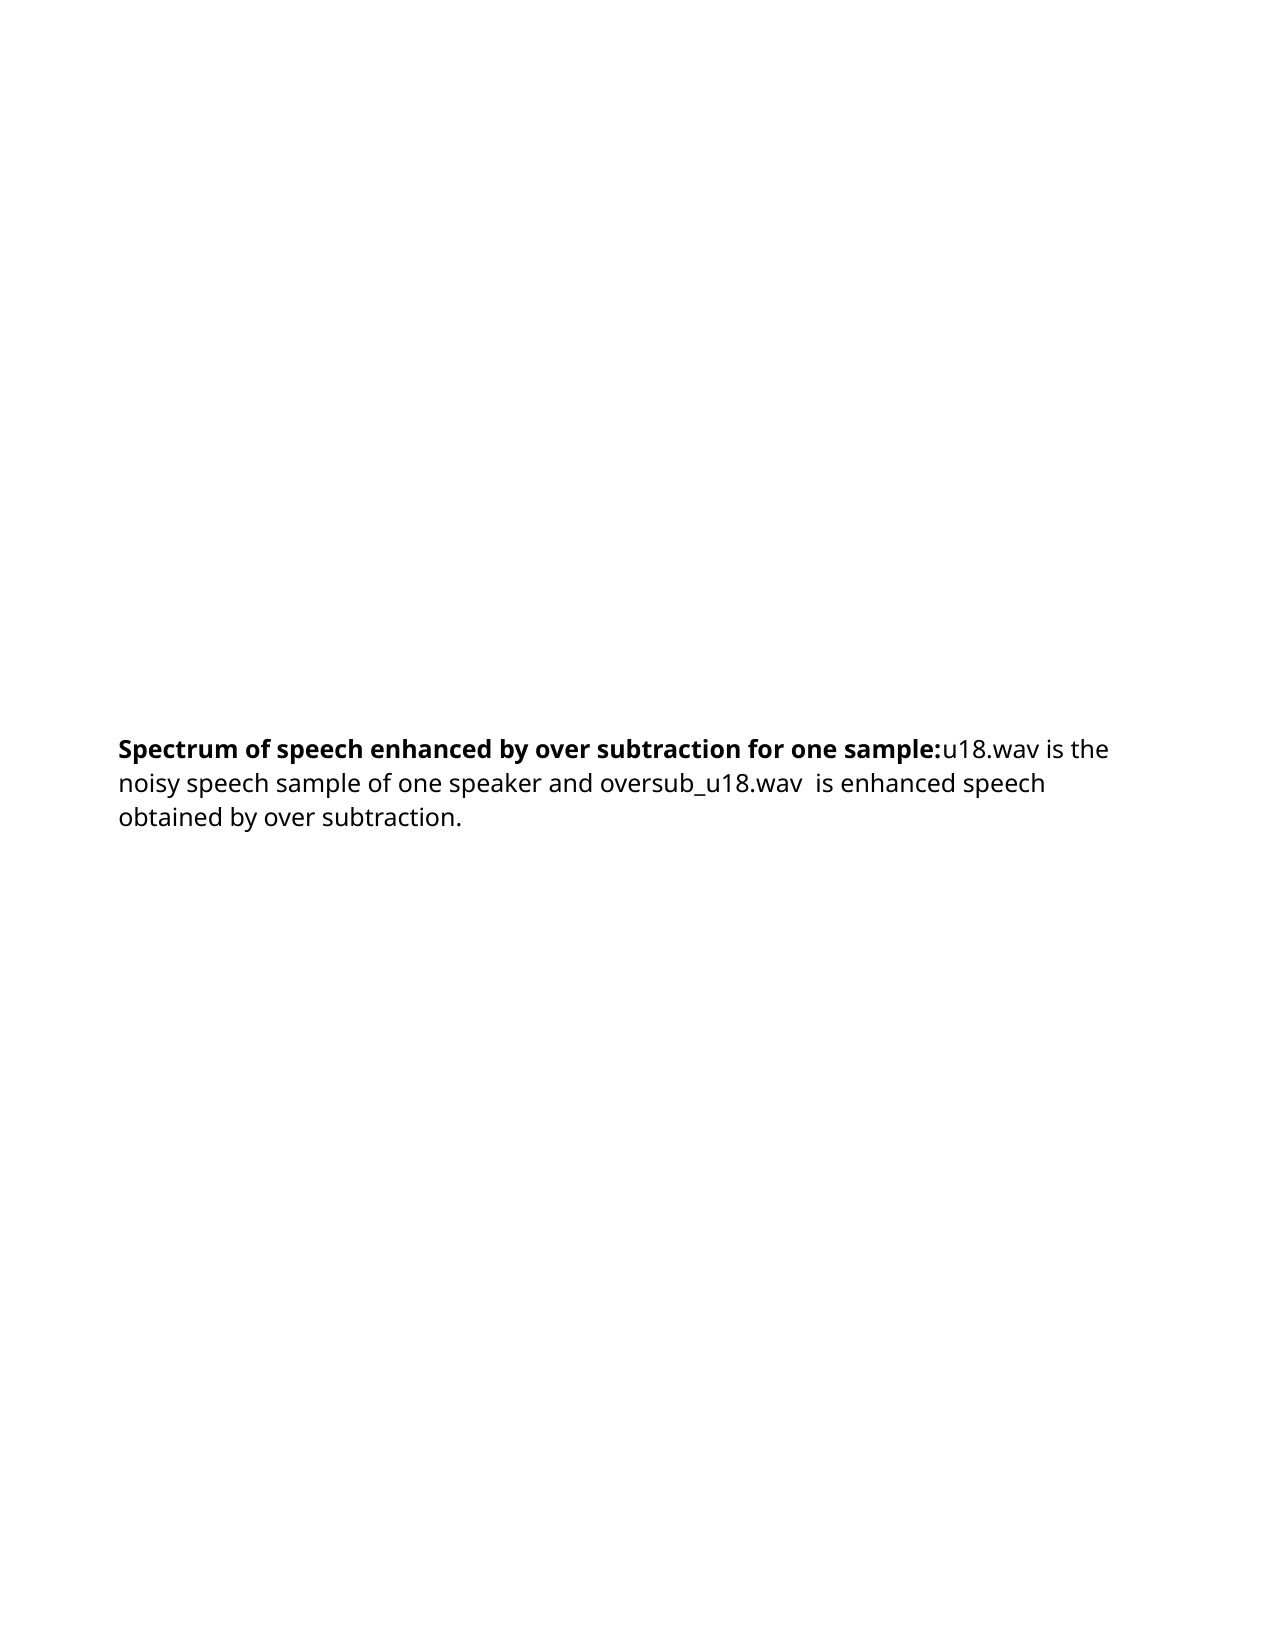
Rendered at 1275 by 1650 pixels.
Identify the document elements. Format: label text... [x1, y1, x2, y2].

text Spectrum of speech enhanced by over subtraction for one sample:u18.wav is the noisy speech sample of one speaker and oversub_u18.wav is enhanced speech obtained by over subtraction. [118, 731, 1157, 833]
